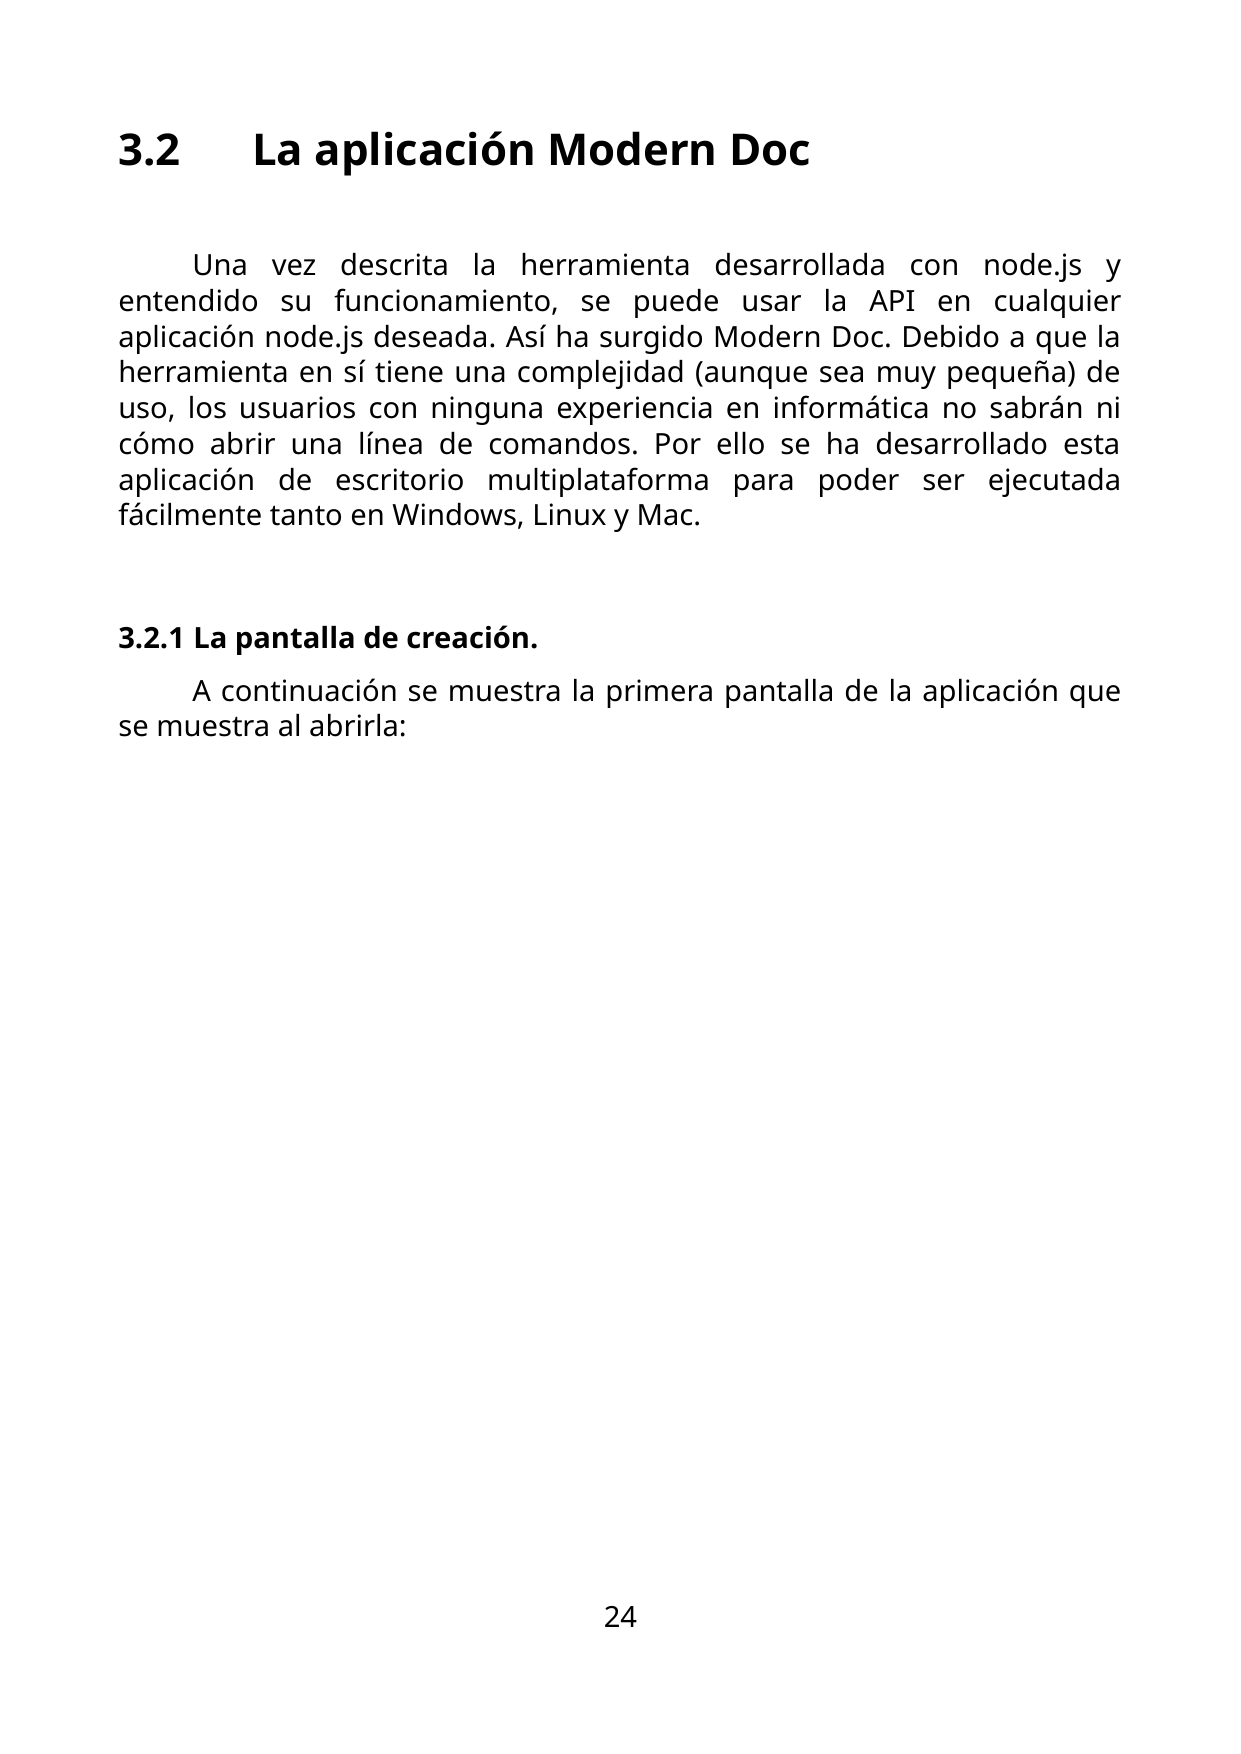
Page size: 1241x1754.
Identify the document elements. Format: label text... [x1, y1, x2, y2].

text Una vez descrita la herramienta desarrollada con node.js y entendido su funcionamiento, se puede usar la API en cualquier aplicación node.js deseada. Así ha surgido Modern Doc. Debido a que la herramienta en sí tiene una complejidad (aunque sea muy pequeña) de uso, los usuarios con ninguna experiencia en informática no sabrán ni cómo abrir una línea de comandos. Por ello se ha desarrollado esta aplicación de escritorio multiplataforma para poder ser ejecutada fácilmente tanto en Windows, Linux y Mac. [118, 244, 1122, 534]
subtitle La pantalla de creación. [118, 618, 1122, 657]
text A continuación se muestra la primera pantalla de la aplicación que se muestra al abrirla: [118, 670, 1122, 745]
subtitle La aplicación Modern Doc [118, 118, 1122, 178]
